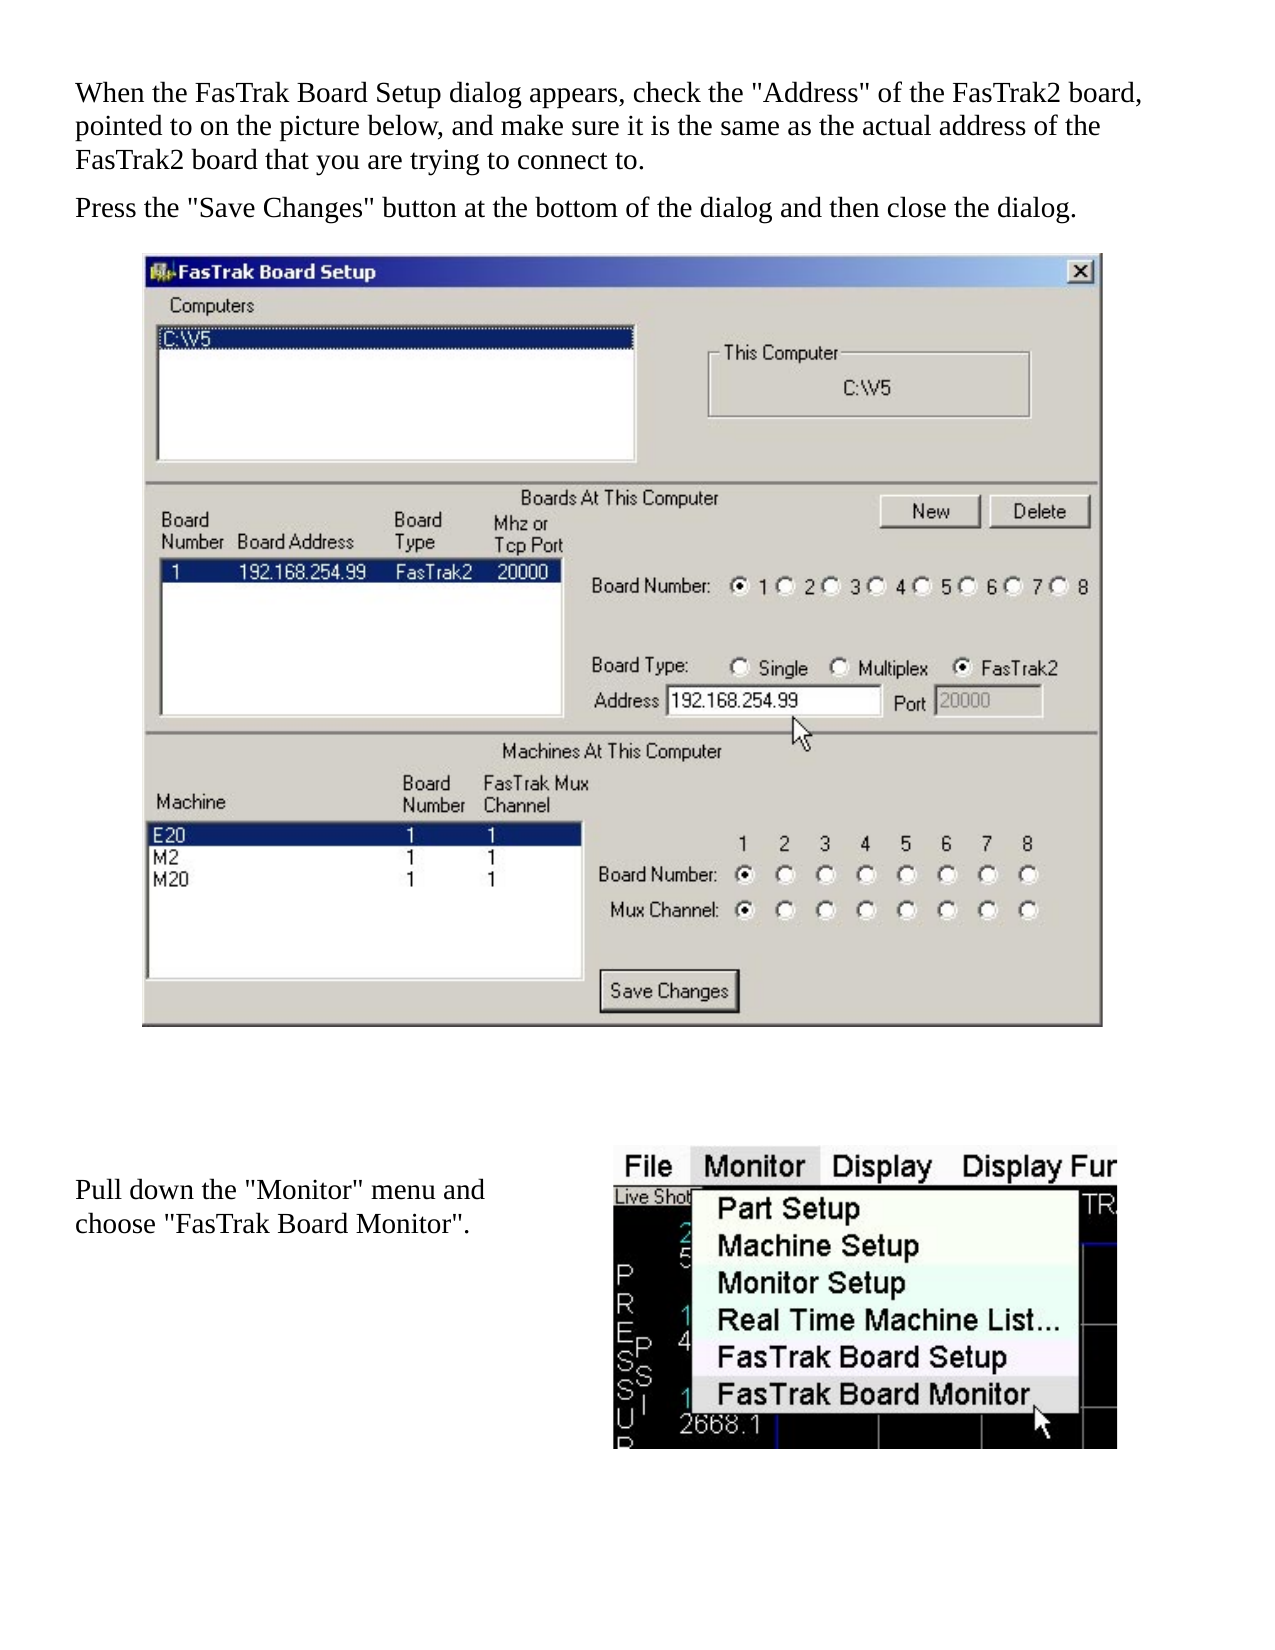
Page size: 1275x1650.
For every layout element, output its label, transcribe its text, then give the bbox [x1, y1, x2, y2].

text Pull down the "Monitor" menu and choose "FasTrak Board Monitor". [75, 1172, 613, 1239]
text When the FasTrak Board Setup dialog appears, check the "Address" of the FasTrak2 board, pointed to on the picture below, and make sure it is the same as the actual address of the FasTrak2 board that you are trying to connect to. [75, 75, 1200, 176]
picture [613, 1145, 1118, 1449]
text [1118, 1172, 1200, 1239]
text Press the "Save Changes" button at the bottom of the dialog and then close the dialog. [75, 191, 1200, 224]
picture [142, 253, 1103, 1027]
